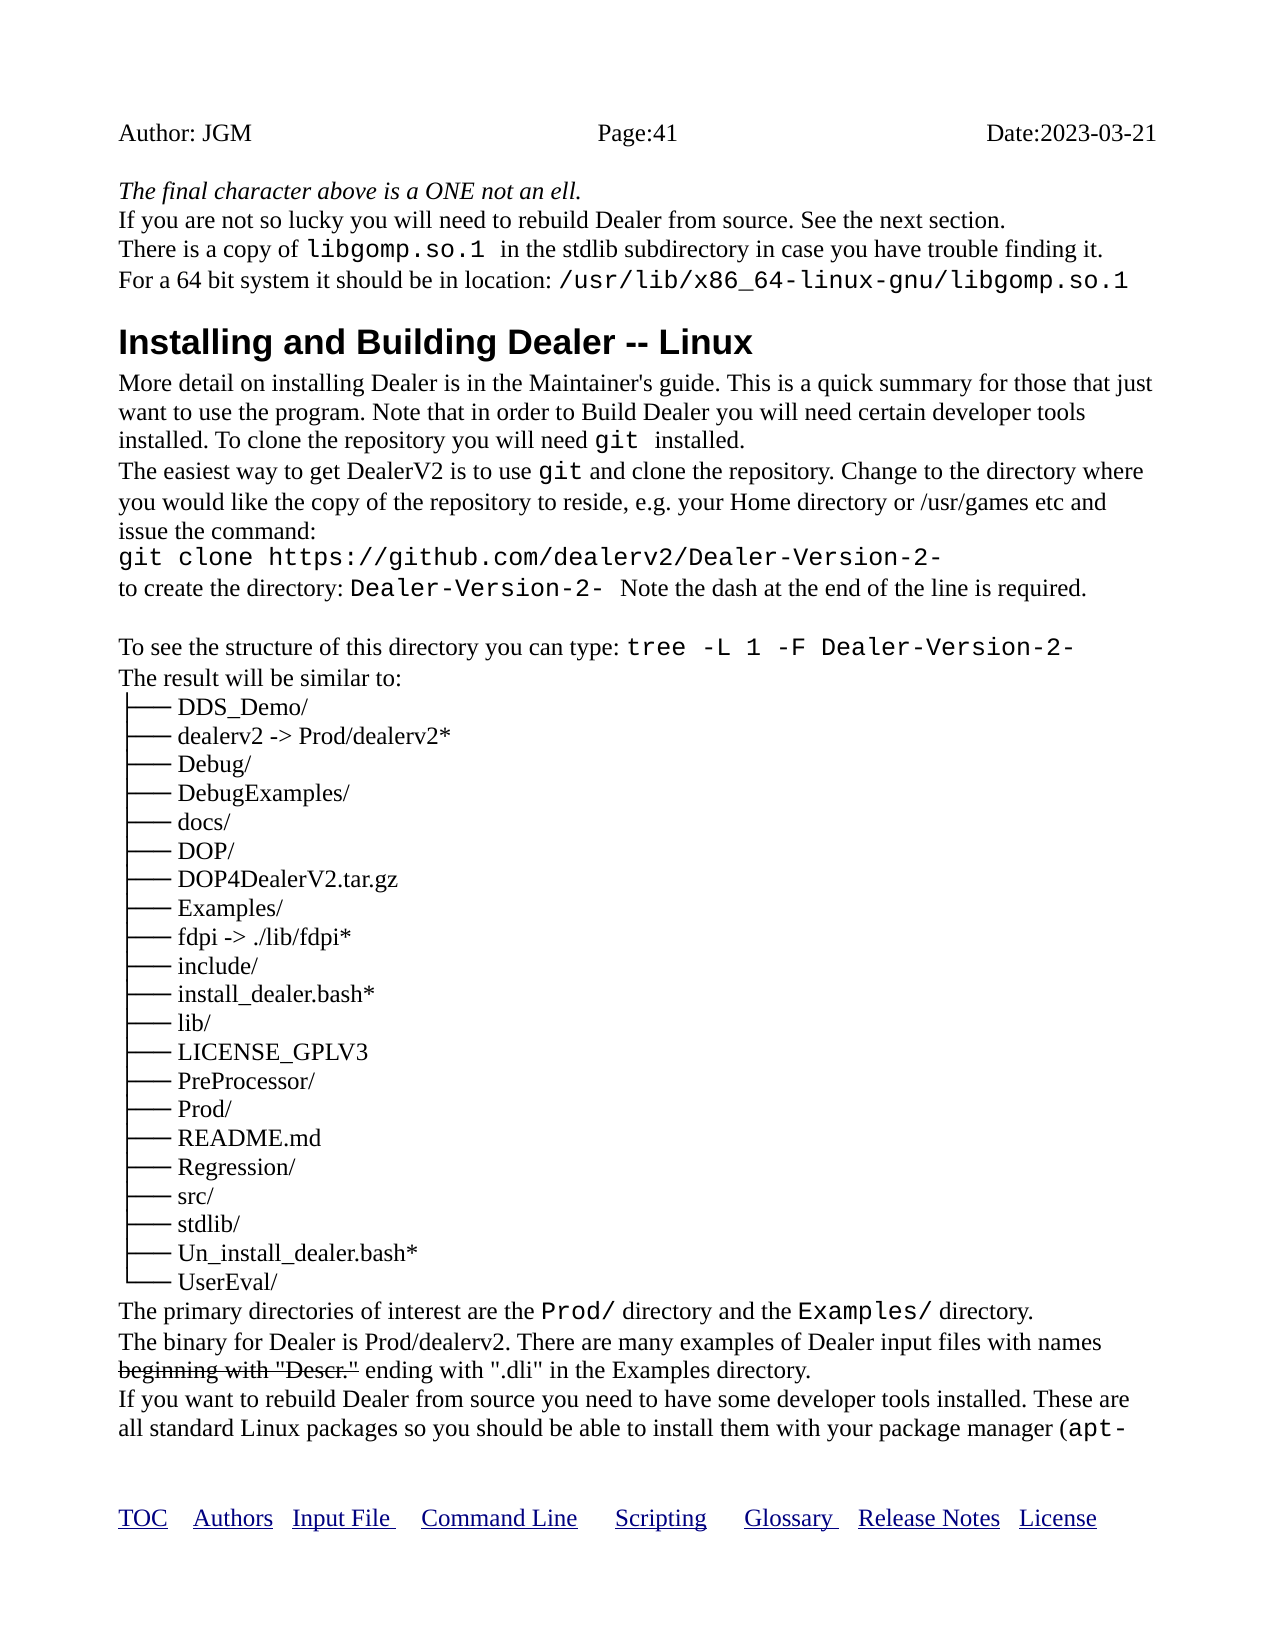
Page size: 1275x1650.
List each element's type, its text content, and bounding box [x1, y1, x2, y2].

text ├── Debug/ [118, 749, 126, 778]
text ├── src/ [128, 1181, 1157, 1209]
text ├── stdlib/ [128, 1209, 1157, 1238]
text ├── src/ [118, 1181, 126, 1209]
text ├── Debug/ [128, 749, 1157, 778]
text ├── Un_install_dealer.bash* [128, 1238, 1157, 1267]
text ├── Prod/ [118, 1094, 126, 1123]
text To see the structure of this directory you can type: tree -L 1 -F Dealer-Version-2- [118, 632, 1157, 663]
text ├── DOP/ [118, 836, 126, 864]
text For a 64 bit system it should be in location: /usr/lib/x86_64-linux-gnu/libgomp.so.1 [118, 265, 1157, 296]
text ├── include/ [128, 951, 1157, 979]
text More detail on installing Dealer is in the Maintainer's guide. This is a quick summary for those that just want to use the program. Note that in order to Build Dealer you will need certain developer tools installed. To clone the repository you will need git installed. [118, 368, 1157, 456]
text ├── README.md [128, 1123, 1157, 1152]
text The primary directories of interest are the Prod/ directory and the Examples/ directory. [118, 1296, 1157, 1327]
text If you are not so lucky you will need to rebuild Dealer from source. See the next section. [118, 205, 1157, 234]
text ├── Regression/ [128, 1152, 1157, 1181]
text There is a copy of libgomp.so.1 in the stdlib subdirectory in case you have trouble finding it. [118, 234, 1157, 265]
text └── UserEval/ [118, 1267, 1157, 1296]
text ├── DOP/ [128, 836, 1157, 864]
text ├── docs/ [118, 807, 126, 836]
text ├── lib/ [118, 1008, 126, 1037]
text The final character above is a ONE not an ell. [118, 176, 1157, 205]
text ├── dealerv2 -> Prod/dealerv2* [128, 721, 1157, 749]
text The result will be similar to: [118, 663, 1157, 692]
text ├── lib/ [128, 1008, 1157, 1037]
text ├── Prod/ [128, 1094, 1157, 1123]
text ├── LICENSE_GPLV3 [128, 1037, 1157, 1066]
text ├── PreProcessor/ [128, 1066, 1157, 1094]
text to create the directory: Dealer-Version-2- Note the dash at the end of the line is required. [118, 573, 1157, 604]
text git clone https://github.com/dealerv2/Dealer-Version-2- [118, 544, 1157, 573]
text ├── Examples/ [128, 893, 1157, 922]
text ├── DDS_Demo/ [128, 692, 1157, 721]
text ├── stdlib/ [118, 1209, 126, 1238]
text ├── install_dealer.bash* [128, 979, 1157, 1008]
text ├── docs/ [128, 807, 1157, 836]
text If you want to rebuild Dealer from source you need to have some developer tools installed. These are all standard Linux packages so you should be able to install them with your package manager (apt- [118, 1384, 1157, 1444]
text ├── DOP4DealerV2.tar.gz [128, 864, 1157, 893]
text ├── DebugExamples/ [128, 778, 1157, 807]
subtitle Installing and Building Dealer -- Linux [118, 321, 1157, 362]
text ├── fdpi -> ./lib/fdpi* [128, 922, 1157, 951]
text The easiest way to get DealerV2 is to use git and clone the repository. Change to the directory where you would like the copy of the repository to reside, e.g. your Home directory or /usr/games etc and issue the command: [118, 456, 1157, 544]
text The binary for Dealer is Prod/dealerv2. There are many examples of Dealer input files with names beginning with "Descr." ending with ".dli" in the Examples directory. [118, 1327, 1157, 1384]
